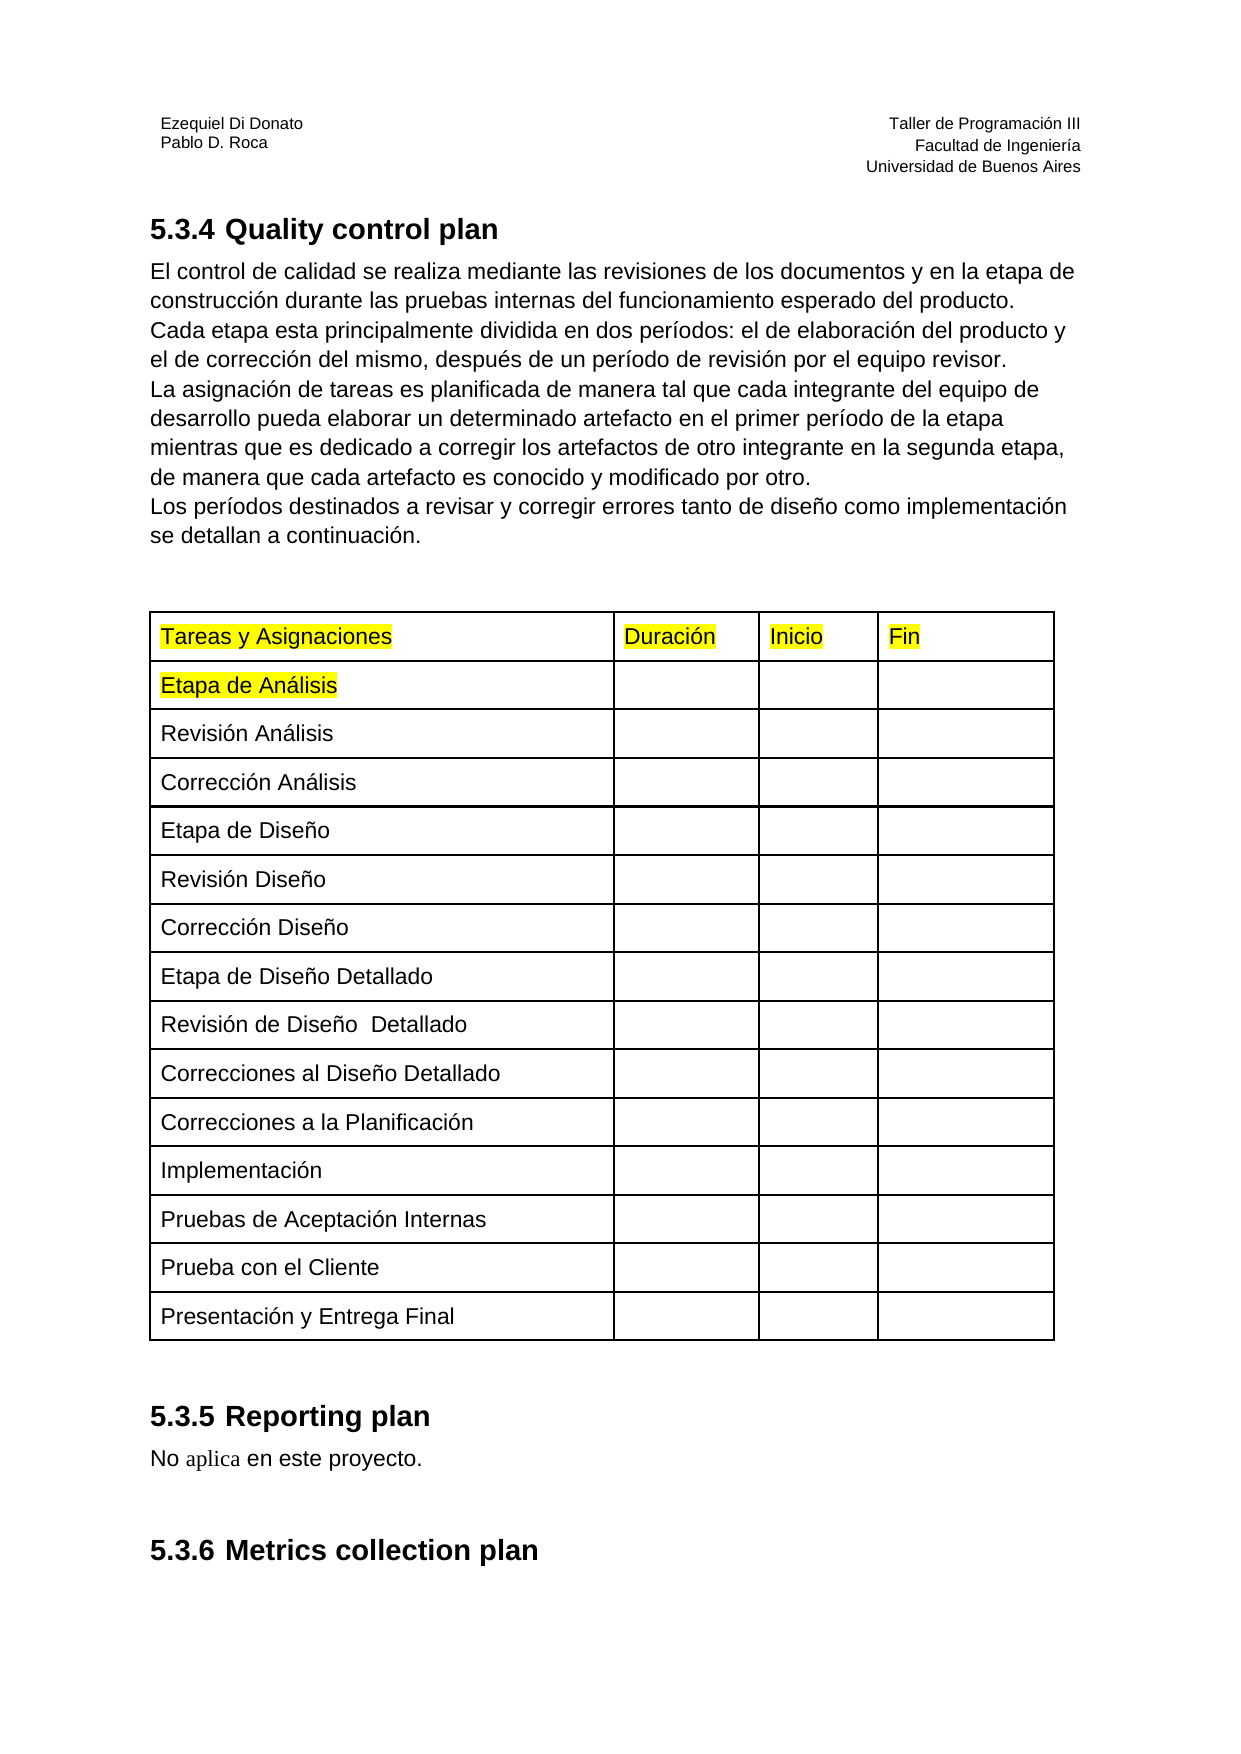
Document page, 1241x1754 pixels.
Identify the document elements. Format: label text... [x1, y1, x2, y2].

table_cell [615, 710, 758, 757]
table_cell [615, 1002, 758, 1048]
table_header Duración [615, 613, 758, 660]
table_cell [879, 1196, 1053, 1242]
subtitle 5.3.4 Quality control plan [150, 213, 1090, 246]
table_cell [879, 953, 1053, 999]
table_cell [615, 1050, 758, 1097]
table_cell Prueba con el Cliente [151, 1244, 613, 1291]
table_cell [760, 1244, 877, 1291]
table_cell [760, 759, 877, 805]
table_header Inicio [760, 613, 877, 660]
table_cell [760, 905, 877, 951]
table_cell [615, 1244, 758, 1291]
table_cell [879, 662, 1053, 708]
table_cell [615, 1196, 758, 1242]
table_cell Etapa de Diseño Detallado [151, 953, 613, 999]
table_cell Etapa de Análisis [151, 662, 613, 708]
table_cell [879, 1099, 1053, 1145]
text El control de calidad se realiza mediante las revisiones de los documentos y en la etapa de construcción durante las pruebas internas del funcionamiento esperado del producto. [150, 259, 1090, 314]
table_cell [615, 856, 758, 902]
table_cell Implementación [151, 1147, 613, 1194]
table_cell [760, 1050, 877, 1097]
text Los períodos destinados a revisar y corregir errores tanto de diseño como implementación se detallan a continuación. [150, 494, 1090, 549]
table_cell [879, 710, 1053, 757]
table_header Fin [879, 613, 1053, 660]
table_cell [615, 808, 758, 854]
table_cell [879, 1293, 1053, 1339]
table_cell [615, 905, 758, 951]
table_header Tareas y Asignaciones [151, 613, 613, 660]
table_cell Revisión Diseño [151, 856, 613, 902]
table_cell [879, 1244, 1053, 1291]
table_cell [879, 1147, 1053, 1194]
table_cell [760, 710, 877, 757]
table_cell [760, 1099, 877, 1145]
table_cell [879, 1002, 1053, 1048]
table_cell [615, 1293, 758, 1339]
subtitle 5.3.6 Metrics collection plan [150, 1534, 1090, 1566]
table_cell [615, 662, 758, 708]
table_cell Pruebas de Aceptación Internas [151, 1196, 613, 1242]
table_cell [760, 1147, 877, 1194]
table_cell Corrección Análisis [151, 759, 613, 805]
table_cell [879, 759, 1053, 805]
table_cell [615, 759, 758, 805]
table_cell [615, 1147, 758, 1194]
text No aplica en este proyecto. [150, 1446, 1090, 1471]
table_cell [760, 1196, 877, 1242]
table_cell [760, 1293, 877, 1339]
table_cell Presentación y Entrega Final [151, 1293, 613, 1339]
table_cell [760, 953, 877, 999]
table_cell [879, 808, 1053, 854]
table_cell Correcciones a la Planificación [151, 1099, 613, 1145]
table_cell Revisión de Diseño Detallado [151, 1002, 613, 1048]
table_cell [615, 1099, 758, 1145]
table_cell [760, 808, 877, 854]
table_cell Correcciones al Diseño Detallado [151, 1050, 613, 1097]
table_cell [615, 953, 758, 999]
table_cell [879, 856, 1053, 902]
text La asignación de tareas es planificada de manera tal que cada integrante del equipo de desarrollo pueda elaborar un determinado artefacto en el primer período de la etapa mientras que es dedicado a corregir los artefactos de otro integrante en la segunda etapa, de manera que cada artefacto es conocido y modificado por otro. [150, 376, 1090, 490]
subtitle 5.3.5 Reporting plan [150, 1400, 1090, 1433]
table_cell [760, 856, 877, 902]
table_cell [879, 1050, 1053, 1097]
table_cell Revisión Análisis [151, 710, 613, 757]
table_cell [760, 1002, 877, 1048]
text Cada etapa esta principalmente dividida en dos períodos: el de elaboración del producto y el de corrección del mismo, después de un período de revisión por el equipo revisor. [150, 317, 1090, 372]
table_cell Etapa de Diseño [151, 808, 613, 854]
table_cell [879, 905, 1053, 951]
table_cell Corrección Diseño [151, 905, 613, 951]
table_cell [760, 662, 877, 708]
